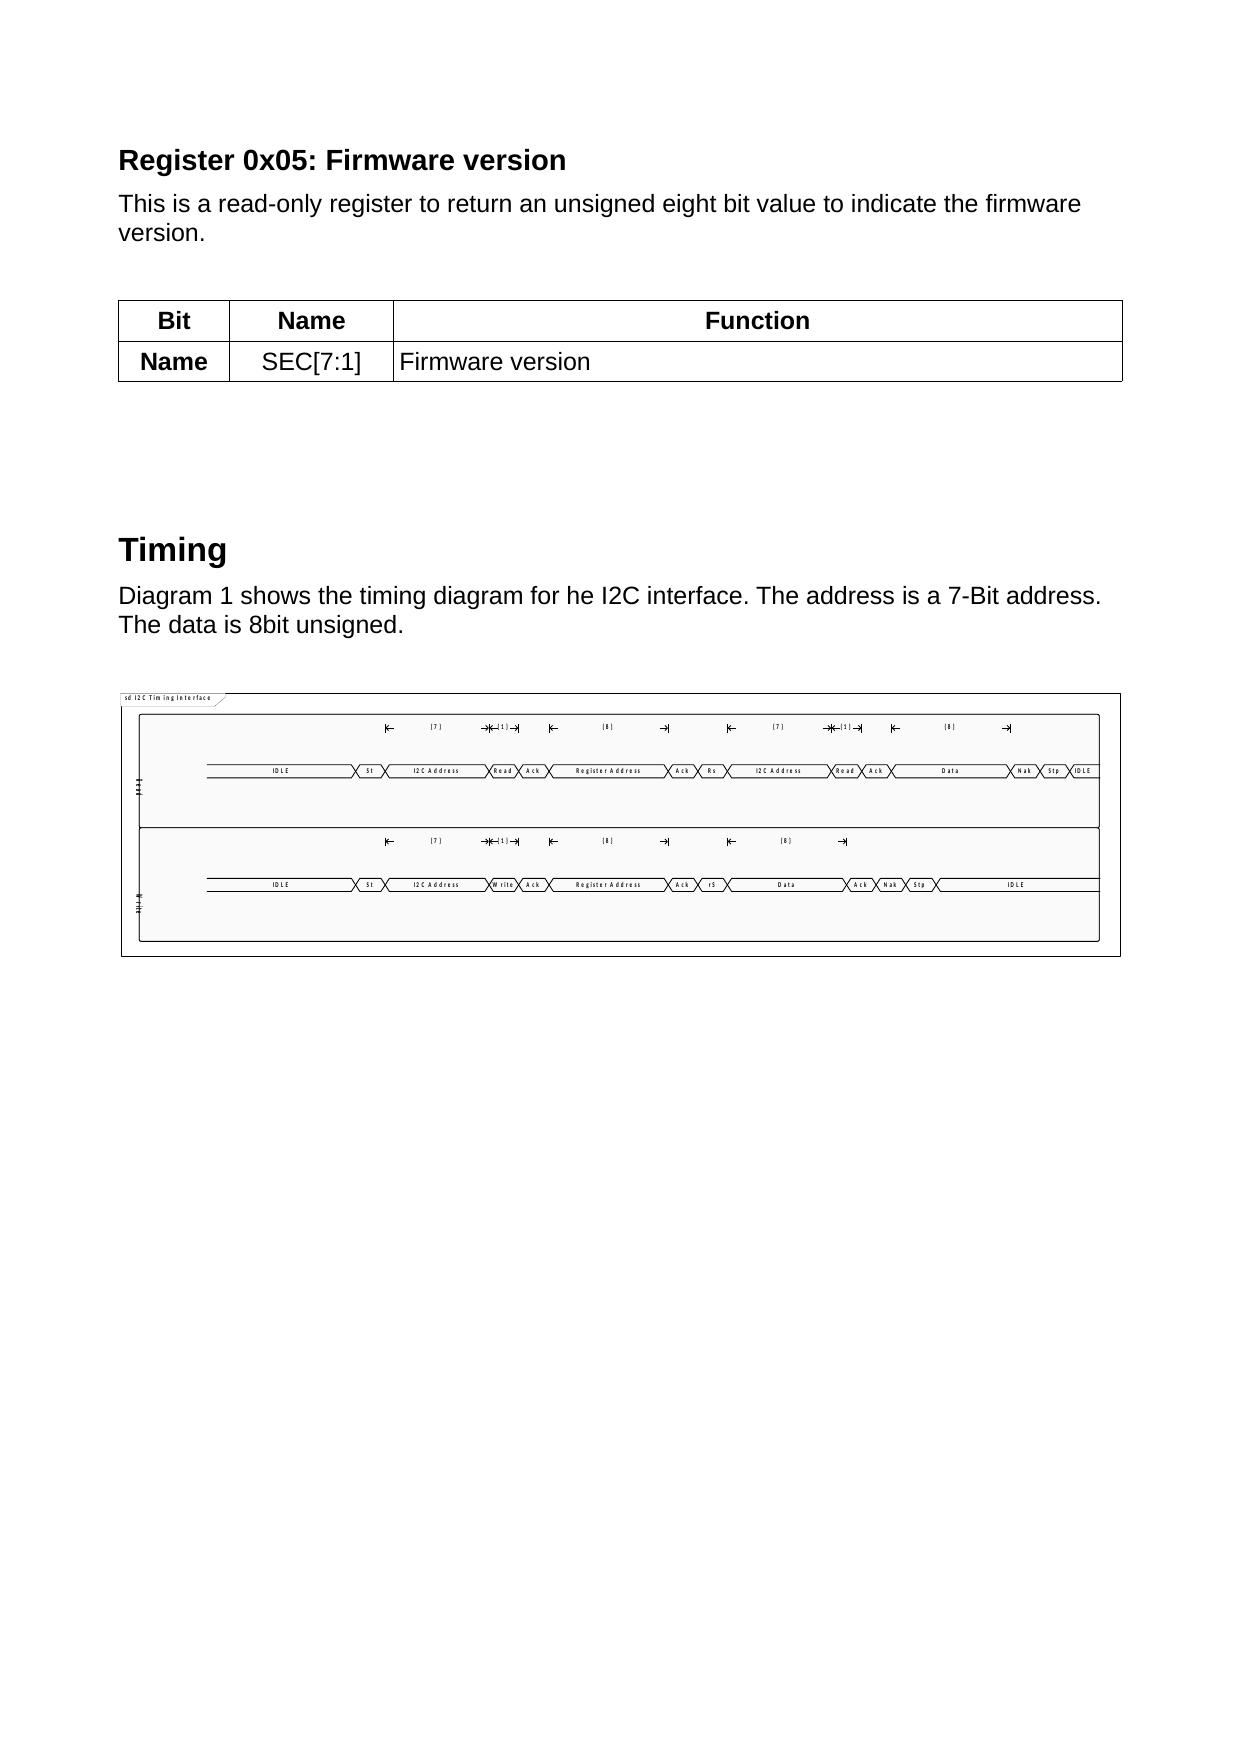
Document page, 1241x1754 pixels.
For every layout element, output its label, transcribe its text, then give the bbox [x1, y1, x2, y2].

text Diagram 1 shows the timing diagram for he I2C interface. The address is a 7-Bit address. The data is 8bit unsigned. [118, 581, 1122, 638]
table_cell SEC[7:1] [230, 342, 393, 381]
table_cell Name [119, 342, 229, 381]
subtitle Timing [118, 530, 1122, 568]
table_cell Firmware version [394, 342, 1122, 381]
subtitle Register 0x05: Firmware version [118, 143, 1122, 177]
text This is a read-only register to return an unsigned eight bit value to indicate the firmware version. [118, 189, 1122, 247]
table_header Name [230, 301, 393, 341]
table_header Function [394, 301, 1122, 341]
table_header Bit [119, 301, 229, 341]
